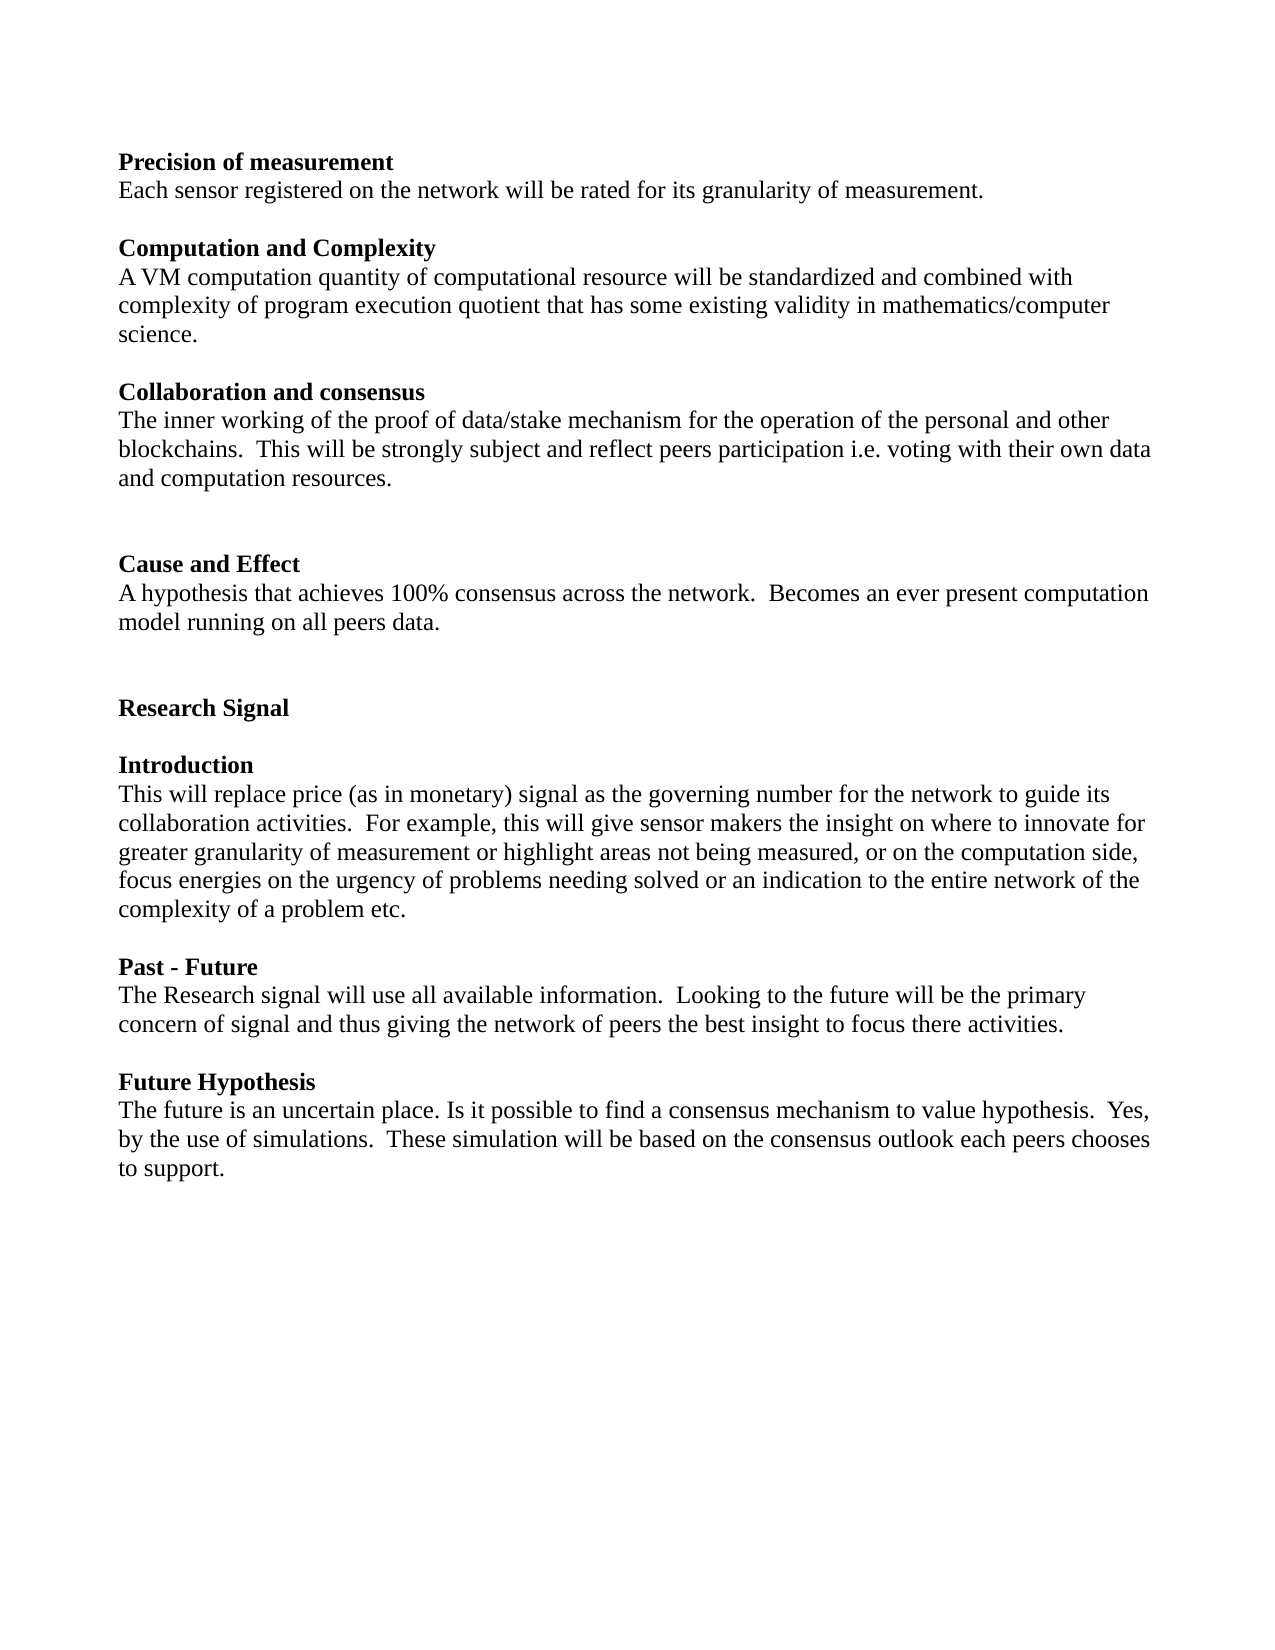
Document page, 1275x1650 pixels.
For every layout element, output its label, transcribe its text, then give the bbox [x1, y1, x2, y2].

text The future is an uncertain place. Is it possible to find a consensus mechanism to value hypothesis. Yes, by the use of simulations. These simulation will be based on the consensus outlook each peers chooses to support. [118, 1096, 1157, 1182]
text A VM computation quantity of computational resource will be standardized and combined with complexity of program execution quotient that has some existing validity in mathematics/computer science. [118, 262, 1157, 348]
text Collaboration and consensus [118, 377, 1157, 406]
text A hypothesis that achieves 100% consensus across the network. Becomes an ever present computation model running on all peers data. [118, 578, 1157, 636]
text Precision of measurement [118, 147, 1157, 176]
text Research Signal [118, 693, 1157, 722]
text Cause and Effect [118, 549, 1157, 578]
text Future Hypothesis [118, 1067, 1157, 1096]
text This will replace price (as in monetary) signal as the governing number for the network to guide its collaboration activities. For example, this will give sensor makers the insight on where to innovate for greater granularity of measurement or highlight areas not being measured, or on the computation side, focus energies on the urgency of problems needing solved or an indication to the entire network of the complexity of a problem etc. [118, 779, 1157, 923]
text Computation and Complexity [118, 233, 1157, 262]
text Introduction [118, 751, 1157, 779]
text The Research signal will use all available information. Looking to the future will be the primary concern of signal and thus giving the network of peers the best insight to focus there activities. [118, 981, 1157, 1038]
text The inner working of the proof of data/stake mechanism for the operation of the personal and other blockchains. This will be strongly subject and reflect peers participation i.e. voting with their own data and computation resources. [118, 406, 1157, 492]
text Each sensor registered on the network will be rated for its granularity of measurement. [118, 176, 1157, 204]
text Past - Future [118, 952, 1157, 981]
